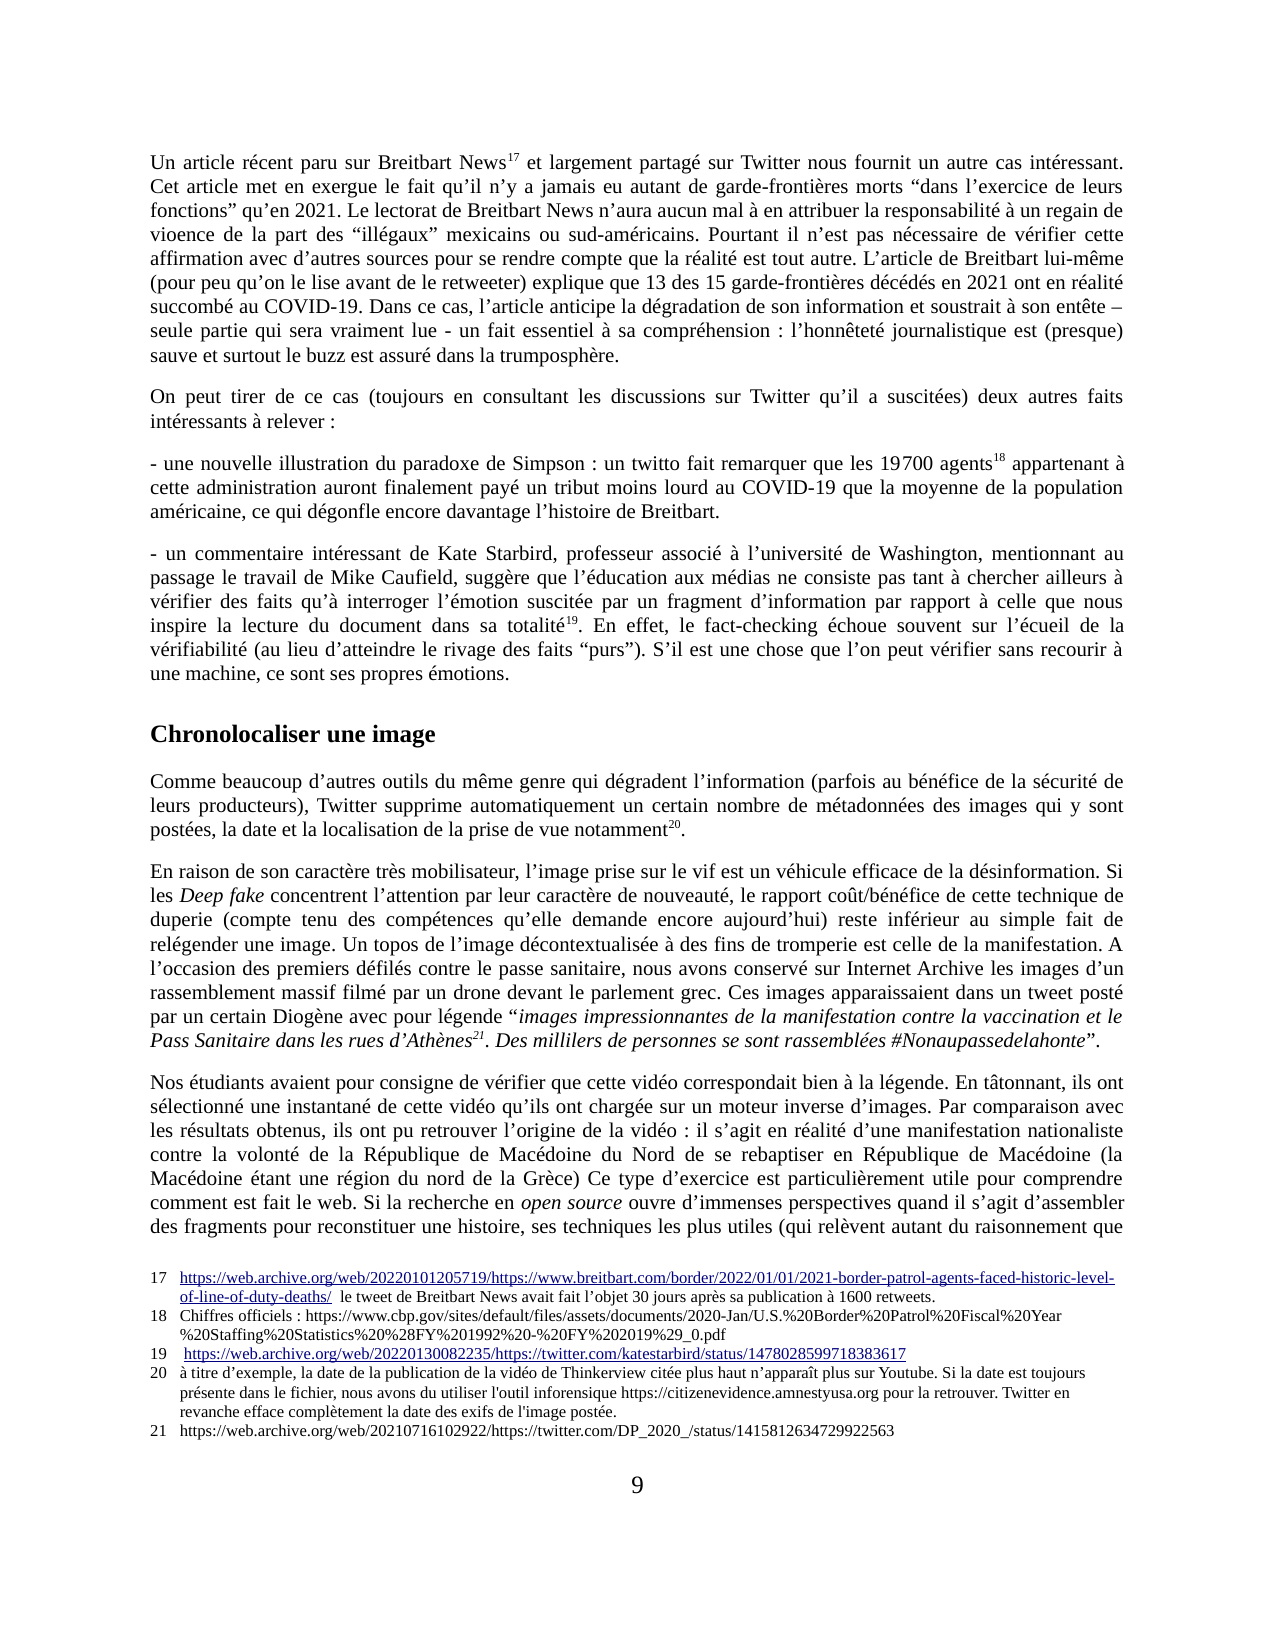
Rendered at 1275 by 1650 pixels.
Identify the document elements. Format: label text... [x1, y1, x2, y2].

text On peut tirer de ce cas (toujours en consultant les discussions sur Twitter qu’il a suscitées) deux autres faits intéressants à relever : [150, 384, 1125, 433]
text - un commentaire intéressant de Kate Starbird, professeur associé à l’université de Washington, mentionnant au passage le travail de Mike Caufield, suggère que l’éducation aux médias ne consiste pas tant à chercher ailleurs à vérifier des faits qu’à interroger l’émotion suscitée par un fragment d’information par rapport à celle que nous inspire la lecture du document dans sa totalité. En effet, le fact-checking échoue souvent sur l’écueil de la vérifiabilité (au lieu d’atteindre le rivage des faits “purs”). S’il est une chose que l’on peut vérifier sans recourir à une machine, ce sont ses propres émotions. [150, 541, 1125, 685]
text Nos étudiants avaient pour consigne de vérifier que cette vidéo correspondait bien à la légende. En tâtonnant, ils ont sélectionné une instantané de cette vidéo qu’ils ont chargée sur un moteur inverse d’images. Par comparaison avec les résultats obtenus, ils ont pu retrouver l’origine de la vidéo : il s’agit en réalité d’une manifestation nationaliste contre la volonté de la République de Macédoine du Nord de se rebaptiser en République de Macédoine (la Macédoine étant une région du nord de la Grèce) Ce type d’exercice est particulièrement utile pour comprendre comment est fait le web. Si la recherche en open source ouvre d’immenses perspectives quand il s’agit d’assembler des fragments pour reconstituer une histoire, ses techniques les plus utiles (qui relèvent autant du raisonnement que [150, 1070, 1125, 1238]
text https://web.archive.org/web/20220130082235/https://twitter.com/katestarbird/status/1478028599718383617 [150, 1344, 1125, 1363]
text En raison de son caractère très mobilisateur, l’image prise sur le vif est un véhicule efficace de la désinformation. Si les Deep fake concentrent l’attention par leur caractère de nouveauté, le rapport coût/bénéfice de cette technique de duperie (compte tenu des compétences qu’elle demande encore aujourd’hui) reste inférieur au simple fait de relégender une image. Un topos de l’image décontextualisée à des fins de tromperie est celle de la manifestation. A l’occasion des premiers défilés contre le passe sanitaire, nous avons conservé sur Internet Archive les images d’un rassemblement massif filmé par un drone devant le parlement grec. Ces images apparaissaient dans un tweet posté par un certain Diogène avec pour légende “images impressionnantes de la manifestation contre la vaccination et le Pass Sanitaire dans les rues d’Athènes. Des millilers de personnes se sont rassemblées #Nonaupassedelahonte”. [150, 859, 1125, 1052]
text - une nouvelle illustration du paradoxe de Simpson : un twitto fait remarquer que les 19700 agents appartenant à cette administration auront finalement payé un tribut moins lourd au COVID-19 que la moyenne de la population américaine, ce qui dégonfle encore davantage l’histoire de Breitbart. [150, 451, 1125, 523]
text Un article récent paru sur Breitbart News et largement partagé sur Twitter nous fournit un autre cas intéressant. Cet article met en exergue le fait qu’il n’y a jamais eu autant de garde-frontières morts “dans l’exercice de leurs fonctions” qu’en 2021. Le lectorat de Breitbart News n’aura aucun mal à en attribuer la responsabilité à un regain de vioence de la part des “illégaux” mexicains ou sud-américains. Pourtant il n’est pas nécessaire de vérifier cette affirmation avec d’autres sources pour se rendre compte que la réalité est tout autre. L’article de Breitbart lui-même (pour peu qu’on le lise avant de le retweeter) explique que 13 des 15 garde-frontières décédés en 2021 ont en réalité succombé au COVID-19. Dans ce cas, l’article anticipe la dégradation de son information et soustrait à son entête – seule partie qui sera vraiment lue - un fait essentiel à sa compréhension : l’honnêteté journalistique est (presque) sauve et surtout le buzz est assuré dans la trumposphère. [150, 150, 1125, 367]
text Chiffres officiels : https://www.cbp.gov/sites/default/files/assets/documents/2020-Jan/U.S.%20Border%20Patrol%20Fiscal%20Year%20Staffing%20Statistics%20%28FY%201992%20-%20FY%202019%29_0.pdf [150, 1306, 1125, 1344]
text https://web.archive.org/web/20210716102922/https://twitter.com/DP_2020_/status/1415812634729922563 [150, 1421, 1125, 1440]
subtitle Chronolocaliser une image [150, 719, 1125, 748]
text https://web.archive.org/web/20220101205719/https://www.breitbart.com/border/2022/01/01/2021-border-patrol-agents-faced-historic-level-of-line-of-duty-deaths/ le tweet de Breitbart News avait fait l’objet 30 jours après sa publication à 1600 retweets. [150, 1267, 1125, 1306]
text à titre d’exemple, la date de la publication de la vidéo de Thinkerview citée plus haut n’apparaît plus sur Youtube. Si la date est toujours présente dans le fichier, nous avons du utiliser l'outil inforensique https://citizenevidence.amnestyusa.org pour la retrouver. Twitter en revanche efface complètement la date des exifs de l'image postée. [150, 1363, 1125, 1421]
text Comme beaucoup d’autres outils du même genre qui dégradent l’information (parfois au bénéfice de la sécurité de leurs producteurs), Twitter supprime automatiquement un certain nombre de métadonnées des images qui y sont postées, la date et la localisation de la prise de vue notamment. [150, 769, 1125, 841]
